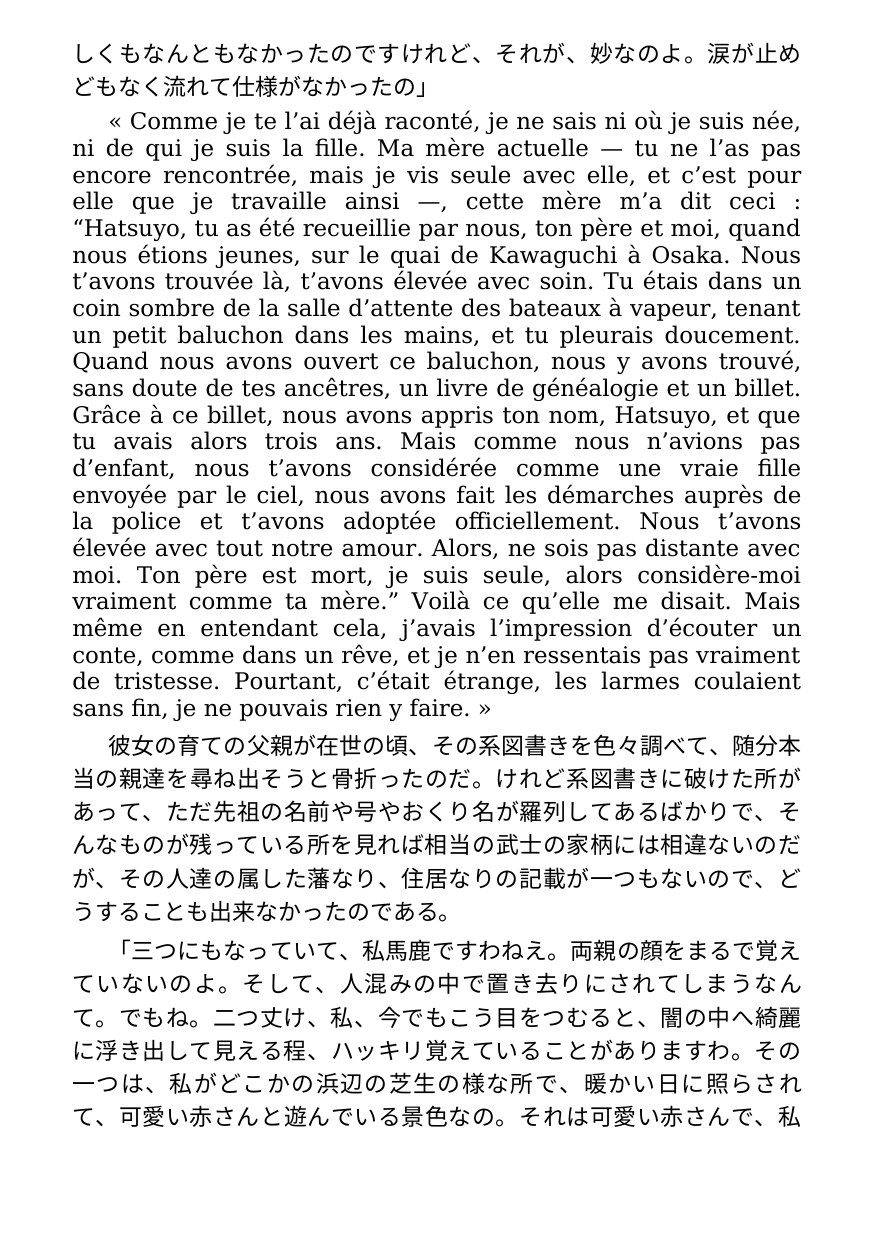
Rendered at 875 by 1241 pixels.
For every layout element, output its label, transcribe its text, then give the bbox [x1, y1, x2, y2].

text 「三つにもなっていて、私馬鹿ですわねえ。両親の顔をまるで覚えていないのよ。そして、人混みの中で置き去りにされてしまうなんて。でもね。二つ丈け、私、今でもこう目をつむると、闇の中へ綺麗に浮き出して見える程、ハッキリ覚えていることがありますわ。その一つは、私がどこかの浜辺の芝生の様な所で、暖かい日に照らされて、可愛い赤さんと遊んでいる景色なの。それは可愛い赤さんで、私 [72, 933, 802, 1132]
text しくもなんともなかったのですけれど、それが、妙なのよ。涙が止めどもなく流れて仕様がなかったの」 [72, 36, 802, 102]
text 彼女の育ての父親が在世の頃、その系図書きを色々調べて、随分本当の親達を尋ね出そうと骨折ったのだ。けれど系図書きに破けた所があって、ただ先祖の名前や号やおくり名が羅列してあるばかりで、そんなものが残っている所を見れば相当の武士の家柄には相違ないのだが、その人達の属した藩なり、住居なりの記載が一つもないので、どうすることも出来なかったのである。 [72, 728, 802, 927]
text « Comme je te l’ai déjà raconté, je ne sais ni où je suis née, ni de qui je suis la fille. Ma mère actuelle — tu ne l’as pas encore rencontrée, mais je vis seule avec elle, et c’est pour elle que je travaille ainsi —, cette mère m’a dit ceci : “Hatsuyo, tu as été recueillie par nous, ton père et moi, quand nous étions jeunes, sur le quai de Kawaguchi à Osaka. Nous t’avons trouvée là, t’avons élevée avec soin. Tu étais dans un coin sombre de la salle d’attente des bateaux à vapeur, tenant un petit baluchon dans les mains, et tu pleurais doucement. Quand nous avons ouvert ce baluchon, nous y avons trouvé, sans doute de tes ancêtres, un livre de généalogie et un billet. Grâce à ce billet, nous avons appris ton nom, Hatsuyo, et que tu avais alors trois ans. Mais comme nous n’avions pas d’enfant, nous t’avons considérée comme une vraie fille envoyée par le ciel, nous avons fait les démarches auprès de la police et t’avons adoptée officiellement. Nous t’avons élevée avec tout notre amour. Alors, ne sois pas distante avec moi. Ton père est mort, je suis seule, alors considère-moi vraiment comme ta mère.” Voilà ce qu’elle me disait. Mais même en entendant cela, j’avais l’impression d’écouter un conte, comme dans un rêve, et je n’en ressentais pas vraiment de tristesse. Pourtant, c’était étrange, les larmes coulaient sans fin, je ne pouvais rien y faire. » [72, 108, 802, 722]
